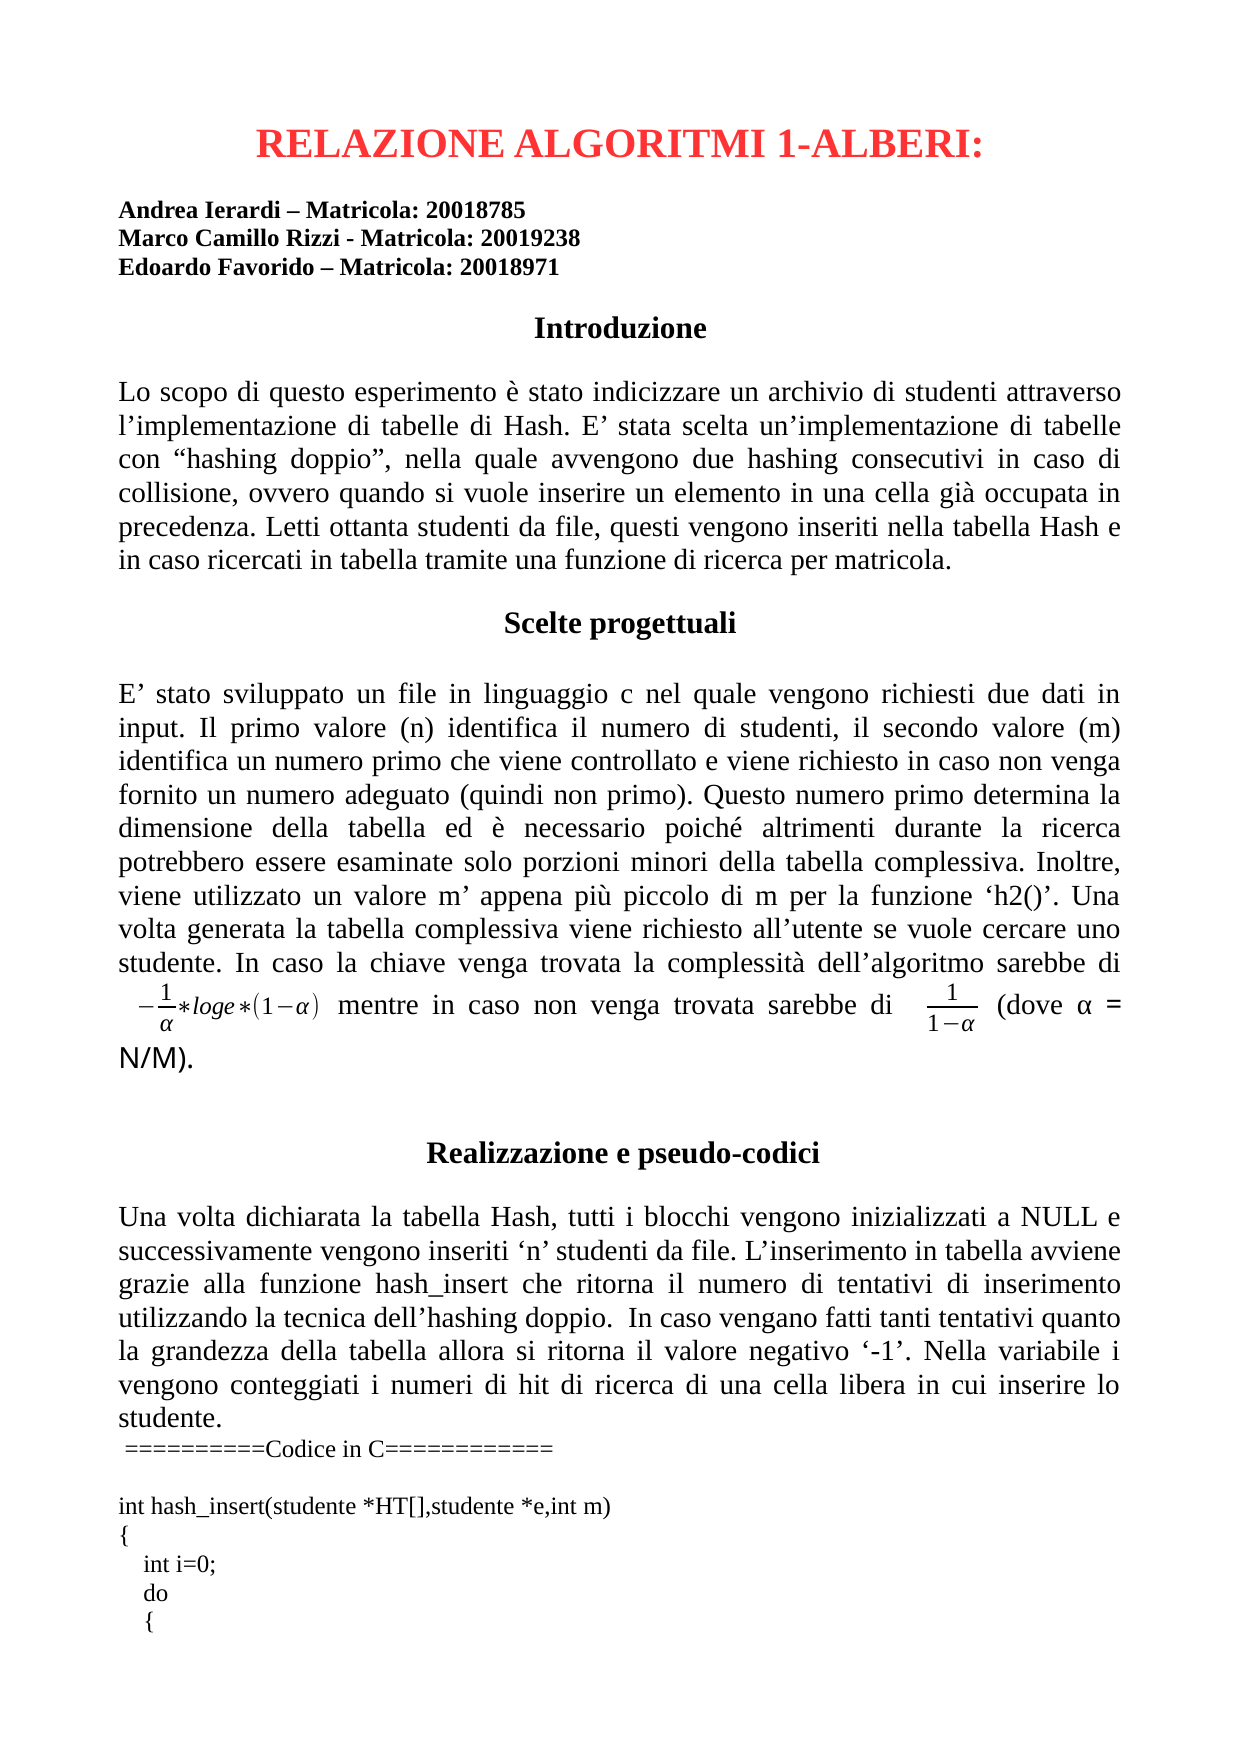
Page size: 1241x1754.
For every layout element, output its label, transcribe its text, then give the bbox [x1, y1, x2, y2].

text { [118, 1520, 1122, 1549]
text Realizzazione e pseudo-codici [118, 1134, 1122, 1170]
text int hash_insert(studente *HT[],studente *e,int m) [118, 1491, 1122, 1520]
text int i=0; [118, 1549, 1122, 1578]
text Introduzione [118, 310, 1122, 346]
text Una volta dichiarata la tabella Hash, tutti i blocchi vengono inizializzati a NULL e successivamente vengono inseriti ‘n’ studenti da file. L’inserimento in tabella avviene grazie alla funzione hash_insert che ritorna il numero di tentativi di inserimento utilizzando la tecnica dell’hashing doppio. In caso vengano fatti tanti tentativi quanto la grandezza della tabella allora si ritorna il valore negativo ‘-1’. Nella variabile i vengono conteggiati i numeri di hit di ricerca di una cella libera in cui inserire lo studente. [118, 1199, 1122, 1434]
text Lo scopo di questo esperimento è stato indicizzare un archivio di studenti attraverso l’implementazione di tabelle di Hash. E’ stata scelta un’implementazione di tabelle con “hashing doppio”, nella quale avvengono due hashing consecutivi in caso di collisione, ovvero quando si vuole inserire un elemento in una cella già occupata in precedenza. Letti ottanta studenti da file, questi vengono inseriti nella tabella Hash e in caso ricercati in tabella tramite una funzione di ricerca per matricola. [118, 374, 1122, 576]
text Edoardo Favorido – Matricola: 20018971 [118, 252, 1122, 281]
text Andrea Ierardi – Matricola: 20018785 [118, 195, 1122, 223]
text Marco Camillo Rizzi - Matricola: 20019238 [118, 223, 1122, 252]
text Scelte progettuali [118, 604, 1122, 640]
text do [118, 1578, 1122, 1606]
text ==========Codice in C============ [118, 1434, 1122, 1463]
text E’ stato sviluppato un file in linguaggio c nel quale vengono richiesti due dati in input. Il primo valore (n) identifica il numero di studenti, il secondo valore (m) identifica un numero primo che viene controllato e viene richiesto in caso non venga fornito un numero adeguato (quindi non primo). Questo numero primo determina la dimensione della tabella ed è necessario poiché altrimenti durante la ricerca potrebbero essere esaminate solo porzioni minori della tabella complessiva. Inoltre, viene utilizzato un valore m’ appena più piccolo di m per la funzione ‘h2()’. Una volta generata la tabella complessiva viene richiesto all’utente se vuole cercare uno studente. In caso la chiave venga trovata la complessità dell’algoritmo sarebbe di mentre in caso non venga trovata sarebbe di (dove α = N/M). [118, 676, 1122, 1077]
text RELAZIONE ALGORITMI 1-ALBERI: [118, 118, 1122, 166]
text { [118, 1606, 1122, 1635]
